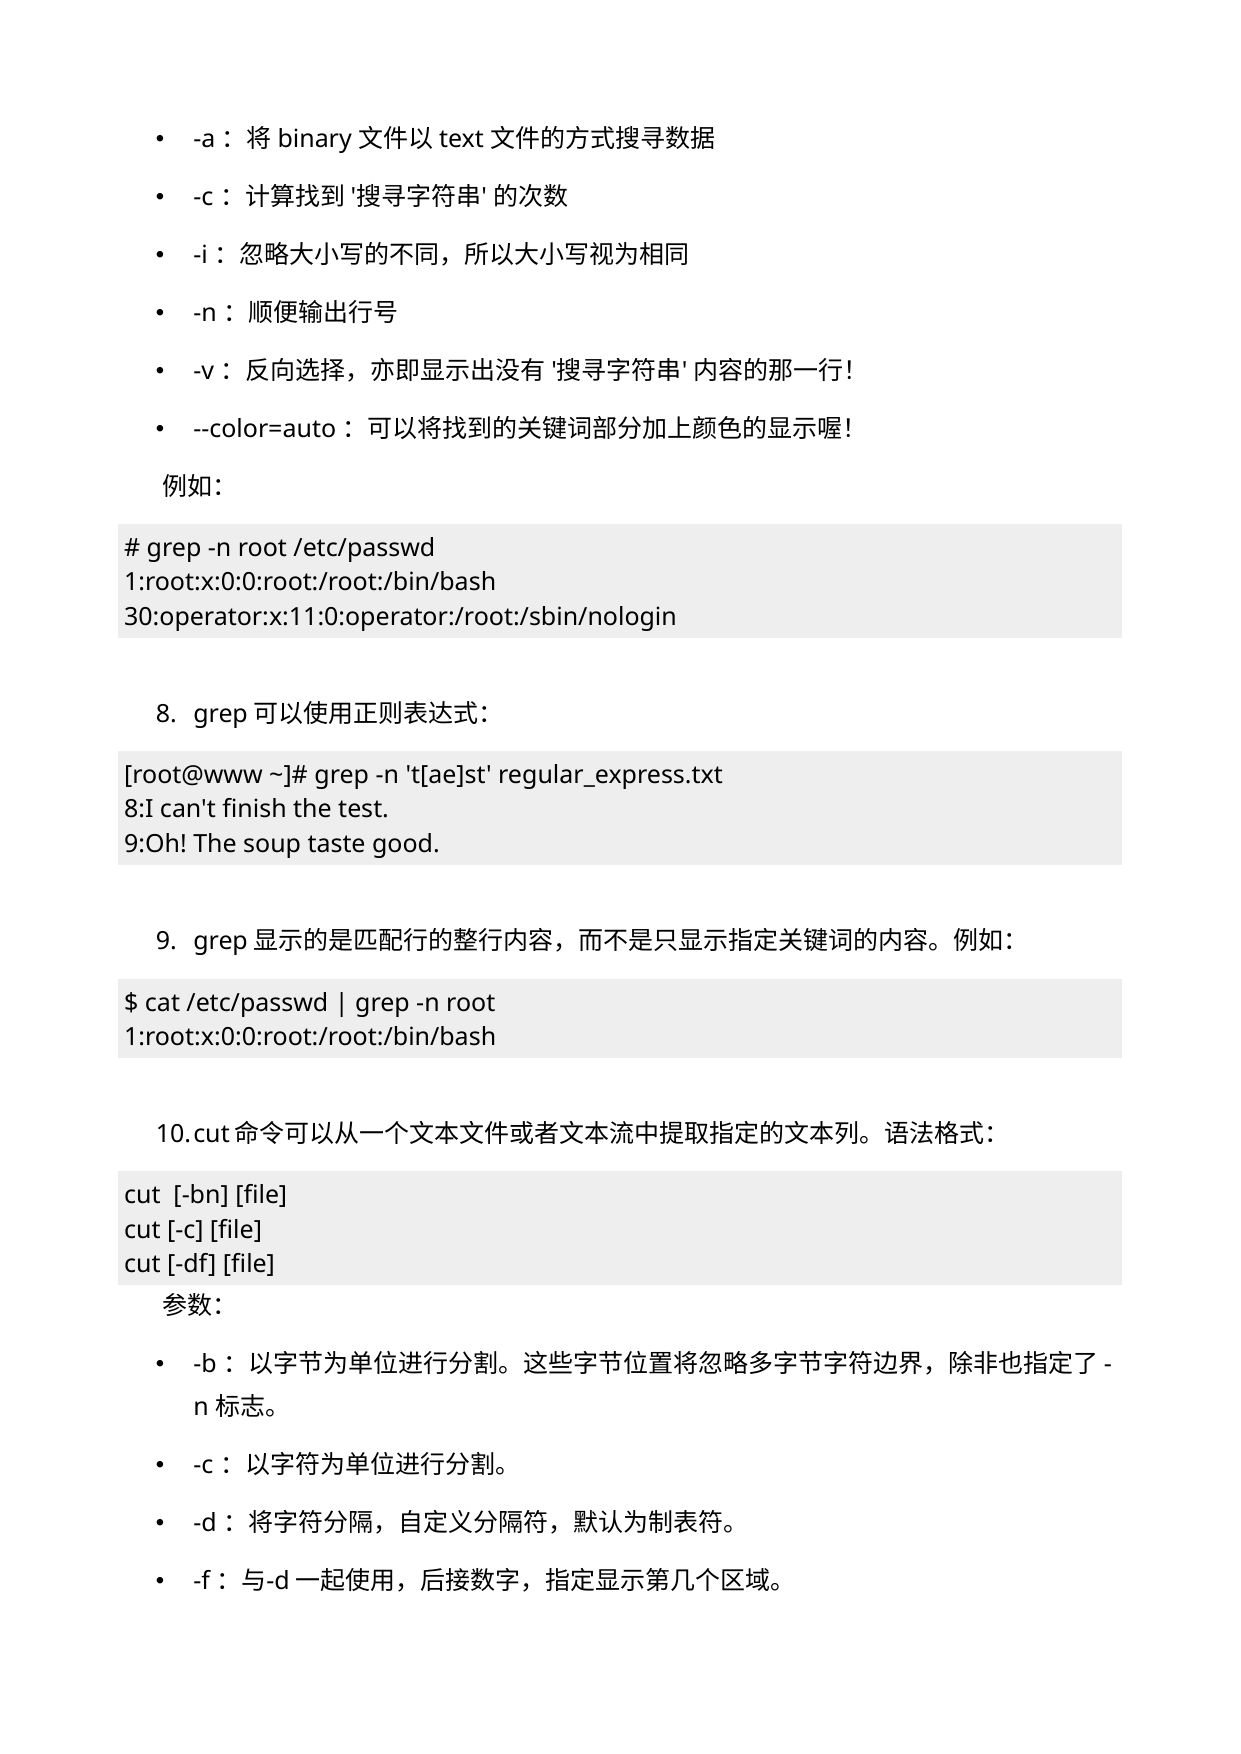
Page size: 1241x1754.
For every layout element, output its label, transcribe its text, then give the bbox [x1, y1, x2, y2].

table_header # grep -n root /etc/passwd 1:root:x:0:0:root:/root:/bin/bash 30:operator:x:11:0:operator:/root:/sbin/nologin [118, 524, 1122, 638]
list -c ：计算找到 '搜寻字符串' 的次数 [156, 176, 1122, 212]
list cut命令可以从一个文本文件或者文本流中提取指定的文本列。语法格式： [156, 1113, 1122, 1150]
list -a ：将 binary 文件以 text 文件的方式搜寻数据 [156, 118, 1122, 154]
text 参数： [118, 1285, 1122, 1321]
list grep可以使用正则表达式： [156, 693, 1122, 729]
list -v ：反向选择，亦即显示出没有 '搜寻字符串' 内容的那一行！ [156, 350, 1122, 386]
list grep显示的是匹配行的整行内容，而不是只显示指定关键词的内容。例如： [156, 920, 1122, 957]
list -n ：顺便输出行号 [156, 292, 1122, 328]
table_header $ cat /etc/passwd | grep -n root 1:root:x:0:0:root:/root:/bin/bash [118, 979, 1122, 1058]
list -i ：忽略大小写的不同，所以大小写视为相同 [156, 234, 1122, 270]
text 例如： [118, 466, 1122, 502]
list -f ：与-d一起使用，后接数字，指定显示第几个区域。 [156, 1561, 1122, 1597]
list -d ：将字符分隔，自定义分隔符，默认为制表符。 [156, 1503, 1122, 1539]
table_header [root@www ~]# grep -n 't[ae]st' regular_express.txt 8:I can't finish the test. 9:Oh! The soup taste good. [118, 751, 1122, 865]
list -b ：以字节为单位进行分割。这些字节位置将忽略多字节字符边界，除非也指定了 -n 标志。 [156, 1343, 1122, 1423]
table_header cut [-bn] [file] cut [-c] [file] cut [-df] [file] [118, 1171, 1122, 1285]
list --color=auto ：可以将找到的关键词部分加上颜色的显示喔！ [156, 408, 1122, 444]
list -c ：以字符为单位进行分割。 [156, 1444, 1122, 1481]
